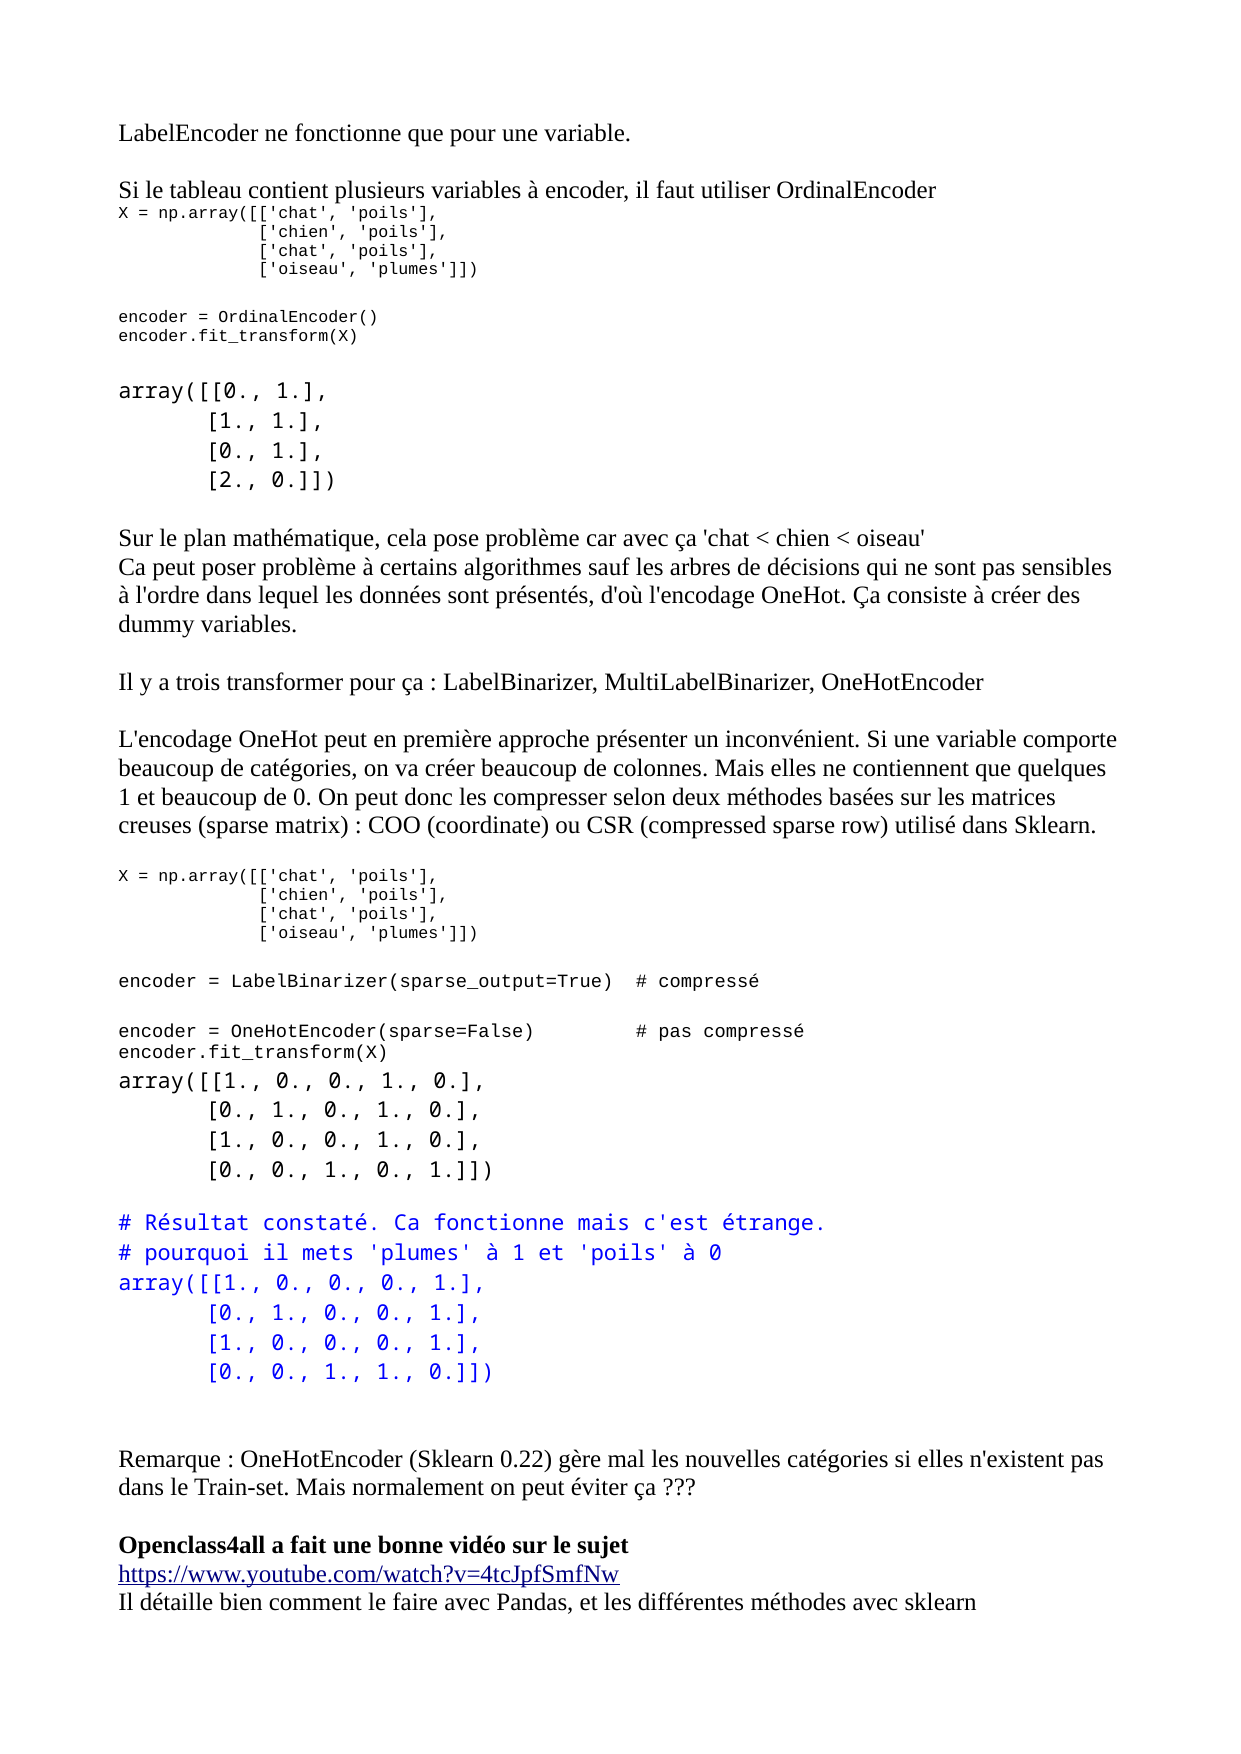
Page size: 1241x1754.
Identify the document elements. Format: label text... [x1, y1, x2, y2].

text ['chat', 'poils'], [118, 906, 1122, 924]
text encoder = OrdinalEncoder() [118, 308, 1122, 327]
text Il détaille bien comment le faire avec Pandas, et les différentes méthodes avec sklearn [118, 1587, 1122, 1616]
text # Résultat constaté. Ca fonctionne mais c'est étrange. [118, 1207, 1122, 1237]
text L'encodage OneHot peut en première approche présenter un inconvénient. Si une variable comporte beaucoup de catégories, on va créer beaucoup de colonnes. Mais elles ne contiennent que quelques 1 et beaucoup de 0. On peut donc les compresser selon deux méthodes basées sur les matrices creuses (sparse matrix) : COO (coordinate) ou CSR (compressed sparse row) utilisé dans Sklearn. [118, 724, 1122, 839]
text [1., 1.], [118, 405, 1122, 434]
text Si le tableau contient plusieurs variables à encoder, il faut utiliser OrdinalEncoder [118, 176, 1122, 204]
text [2., 0.]]) [118, 464, 1122, 494]
text ['oiseau', 'plumes']]) [118, 924, 1122, 943]
text [0., 0., 1., 0., 1.]]) [118, 1154, 1122, 1184]
text encoder.fit_transform(X) [118, 327, 1122, 346]
text X = np.array([['chat', 'poils'], [118, 868, 1122, 887]
text LabelEncoder ne fonctionne que pour une variable. [118, 118, 1122, 147]
text Il y a trois transformer pour ça : LabelBinarizer, MultiLabelBinarizer, OneHotEncoder [118, 667, 1122, 695]
text [0., 1., 0., 1., 0.], [118, 1094, 1122, 1124]
text array([[0., 1.], [118, 375, 1122, 405]
text encoder = LabelBinarizer(sparse_output=True) # compressé [118, 972, 1122, 993]
text [1., 0., 0., 0., 1.], [118, 1327, 1122, 1356]
text encoder = OneHotEncoder(sparse=False) # pas compressé [118, 1022, 1122, 1043]
text X = np.array([['chat', 'poils'], [118, 204, 1122, 223]
text [1., 0., 0., 1., 0.], [118, 1124, 1122, 1154]
text https://www.youtube.com/watch?v=4tcJpfSmfNw [118, 1559, 1122, 1587]
text array([[1., 0., 0., 1., 0.], [118, 1064, 1122, 1094]
text [0., 0., 1., 1., 0.]]) [118, 1356, 1122, 1386]
text Remarque : OneHotEncoder (Sklearn 0.22) gère mal les nouvelles catégories si elles n'existent pas dans le Train-set. Mais normalement on peut éviter ça ??? [118, 1444, 1122, 1501]
text [0., 1., 0., 0., 1.], [118, 1297, 1122, 1327]
text ['chat', 'poils'], [118, 242, 1122, 261]
text Ca peut poser problème à certains algorithmes sauf les arbres de décisions qui ne sont pas sensibles à l'ordre dans lequel les données sont présentés, d'où l'encodage OneHot. Ça consiste à créer des dummy variables. [118, 552, 1122, 638]
text ['oiseau', 'plumes']]) [118, 261, 1122, 280]
text Openclass4all a fait une bonne vidéo sur le sujet [118, 1530, 1122, 1559]
text # pourquoi il mets 'plumes' à 1 et 'poils' à 0 [118, 1237, 1122, 1267]
text ['chien', 'poils'], [118, 887, 1122, 906]
text ['chien', 'poils'], [118, 223, 1122, 242]
text encoder.fit_transform(X) [118, 1043, 1122, 1064]
text [0., 1.], [118, 434, 1122, 464]
text array([[1., 0., 0., 0., 1.], [118, 1267, 1122, 1297]
text Sur le plan mathématique, cela pose problème car avec ça 'chat < chien < oiseau' [118, 523, 1122, 552]
